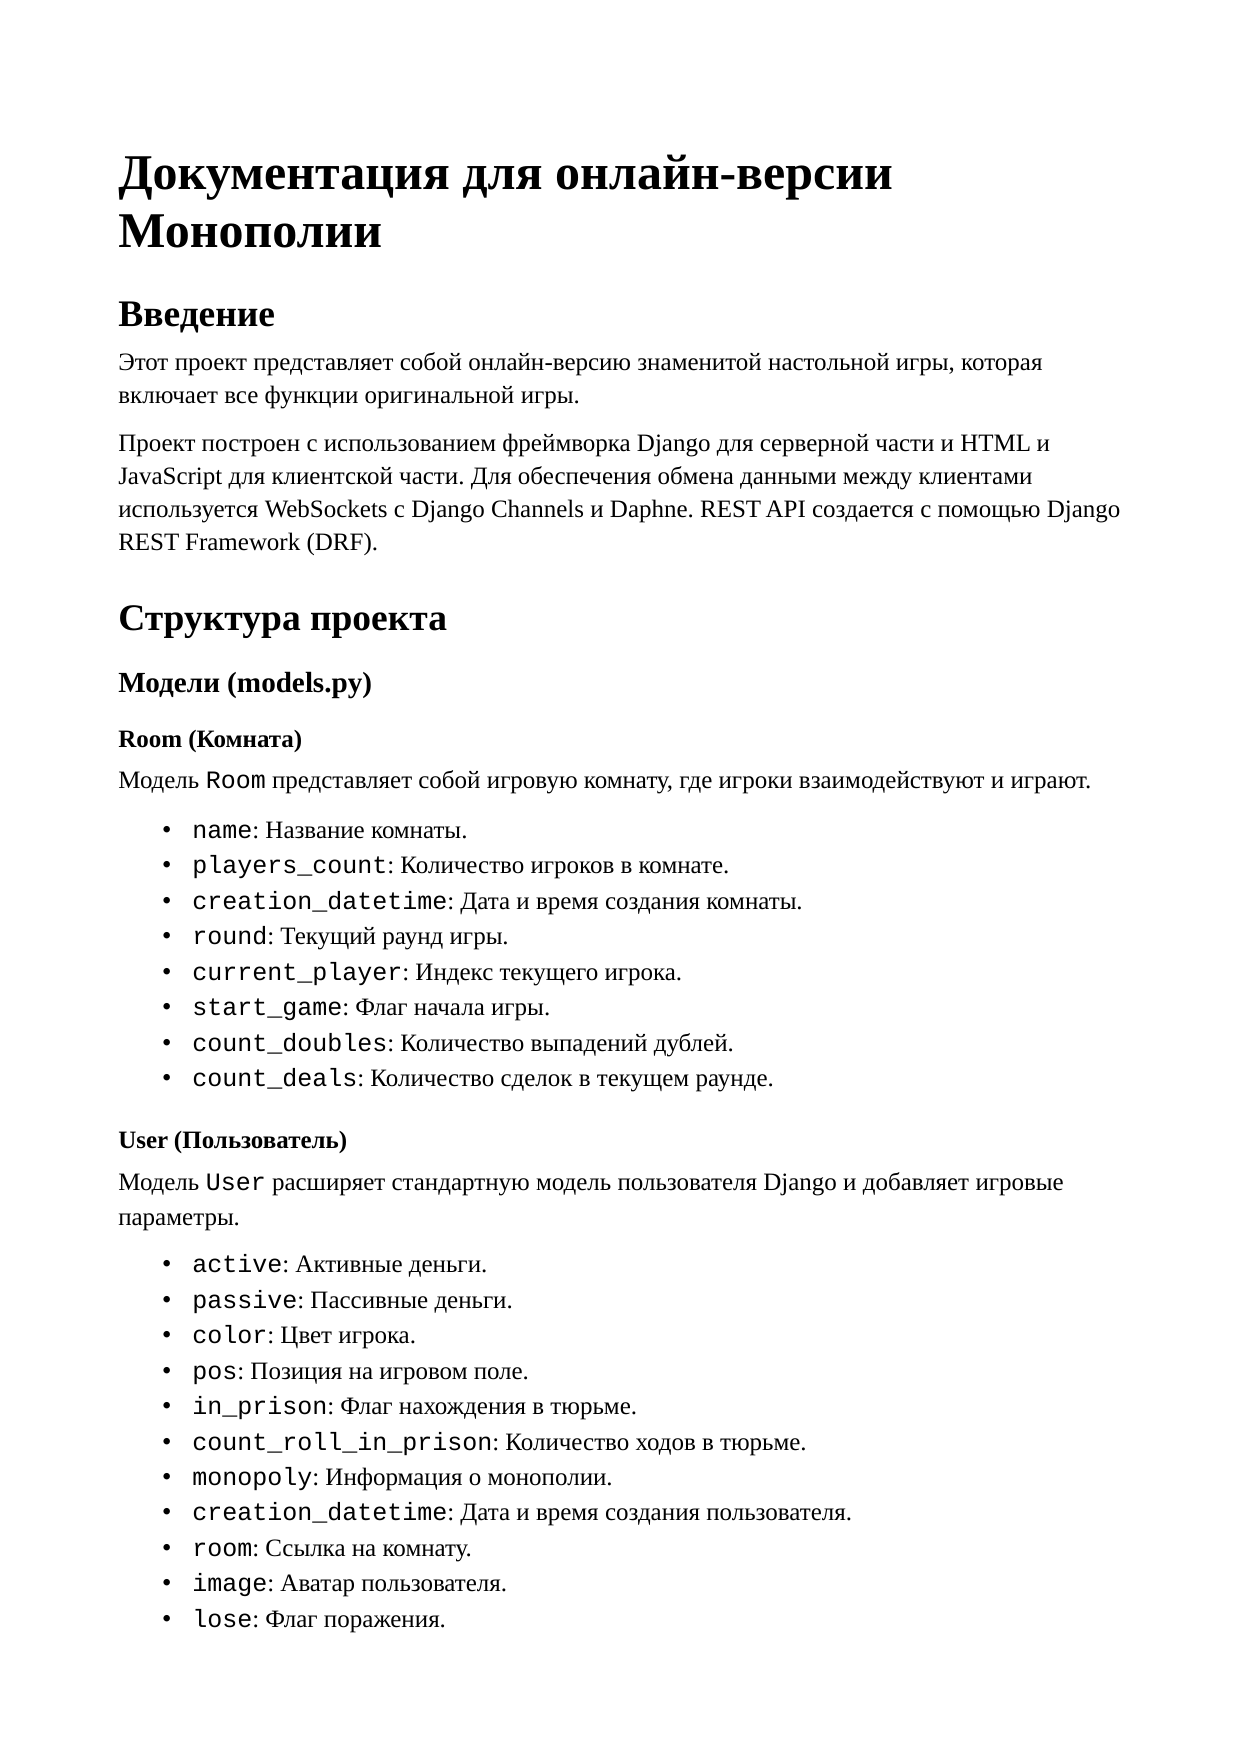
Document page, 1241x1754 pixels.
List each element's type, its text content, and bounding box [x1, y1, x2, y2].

list creation_datetime: Дата и время создания комнаты. [162, 886, 1122, 917]
list lose: Флаг поражения. [162, 1604, 1122, 1634]
subtitle Структура проекта [118, 595, 1122, 638]
list passive: Пассивные деньги. [162, 1285, 1122, 1316]
list count_doubles: Количество выпадений дублей. [162, 1028, 1122, 1058]
list room: Ссылка на комнату. [162, 1533, 1122, 1564]
list count_roll_in_prison: Количество ходов в тюрьме. [162, 1427, 1122, 1457]
list color: Цвет игрока. [162, 1320, 1122, 1351]
list active: Активные деньги. [162, 1249, 1122, 1280]
subtitle Введение [118, 291, 1122, 334]
subtitle Модели (models.py) [118, 665, 1122, 699]
subtitle User (Пользователь) [118, 1126, 1122, 1154]
list pos: Позиция на игровом поле. [162, 1356, 1122, 1387]
list name: Название комнаты. [162, 815, 1122, 846]
list count_deals: Количество сделок в текущем раунде. [162, 1063, 1122, 1094]
list players_count: Количество игроков в комнате. [162, 851, 1122, 881]
subtitle Room (Комната) [118, 724, 1122, 753]
list start_game: Флаг начала игры. [162, 992, 1122, 1023]
subtitle Документация для онлайн-версии Монополии [118, 143, 1122, 258]
text Этот проект представляет собой онлайн-версию знаменитой настольной игры, которая включает все функции оригинальной игры. [118, 347, 1122, 409]
list in_prison: Флаг нахождения в тюрьме. [162, 1391, 1122, 1422]
list creation_datetime: Дата и время создания пользователя. [162, 1497, 1122, 1528]
list monopoly: Информация о монополии. [162, 1462, 1122, 1493]
list round: Текущий раунд игры. [162, 921, 1122, 952]
text Модель User расширяет стандартную модель пользователя Django и добавляет игровые параметры. [118, 1167, 1122, 1231]
text Проект построен с использованием фреймворка Django для серверной части и HTML и JavaScript для клиентской части. Для обеспечения обмена данными между клиентами используется WebSockets с Django Channels и Daphne. REST API создается с помощью Django REST Framework (DRF). [118, 428, 1122, 556]
list current_player: Индекс текущего игрока. [162, 957, 1122, 988]
text Модель Room представляет собой игровую комнату, где игроки взаимодействуют и играют. [118, 765, 1122, 796]
list image: Аватар пользователя. [162, 1568, 1122, 1599]
